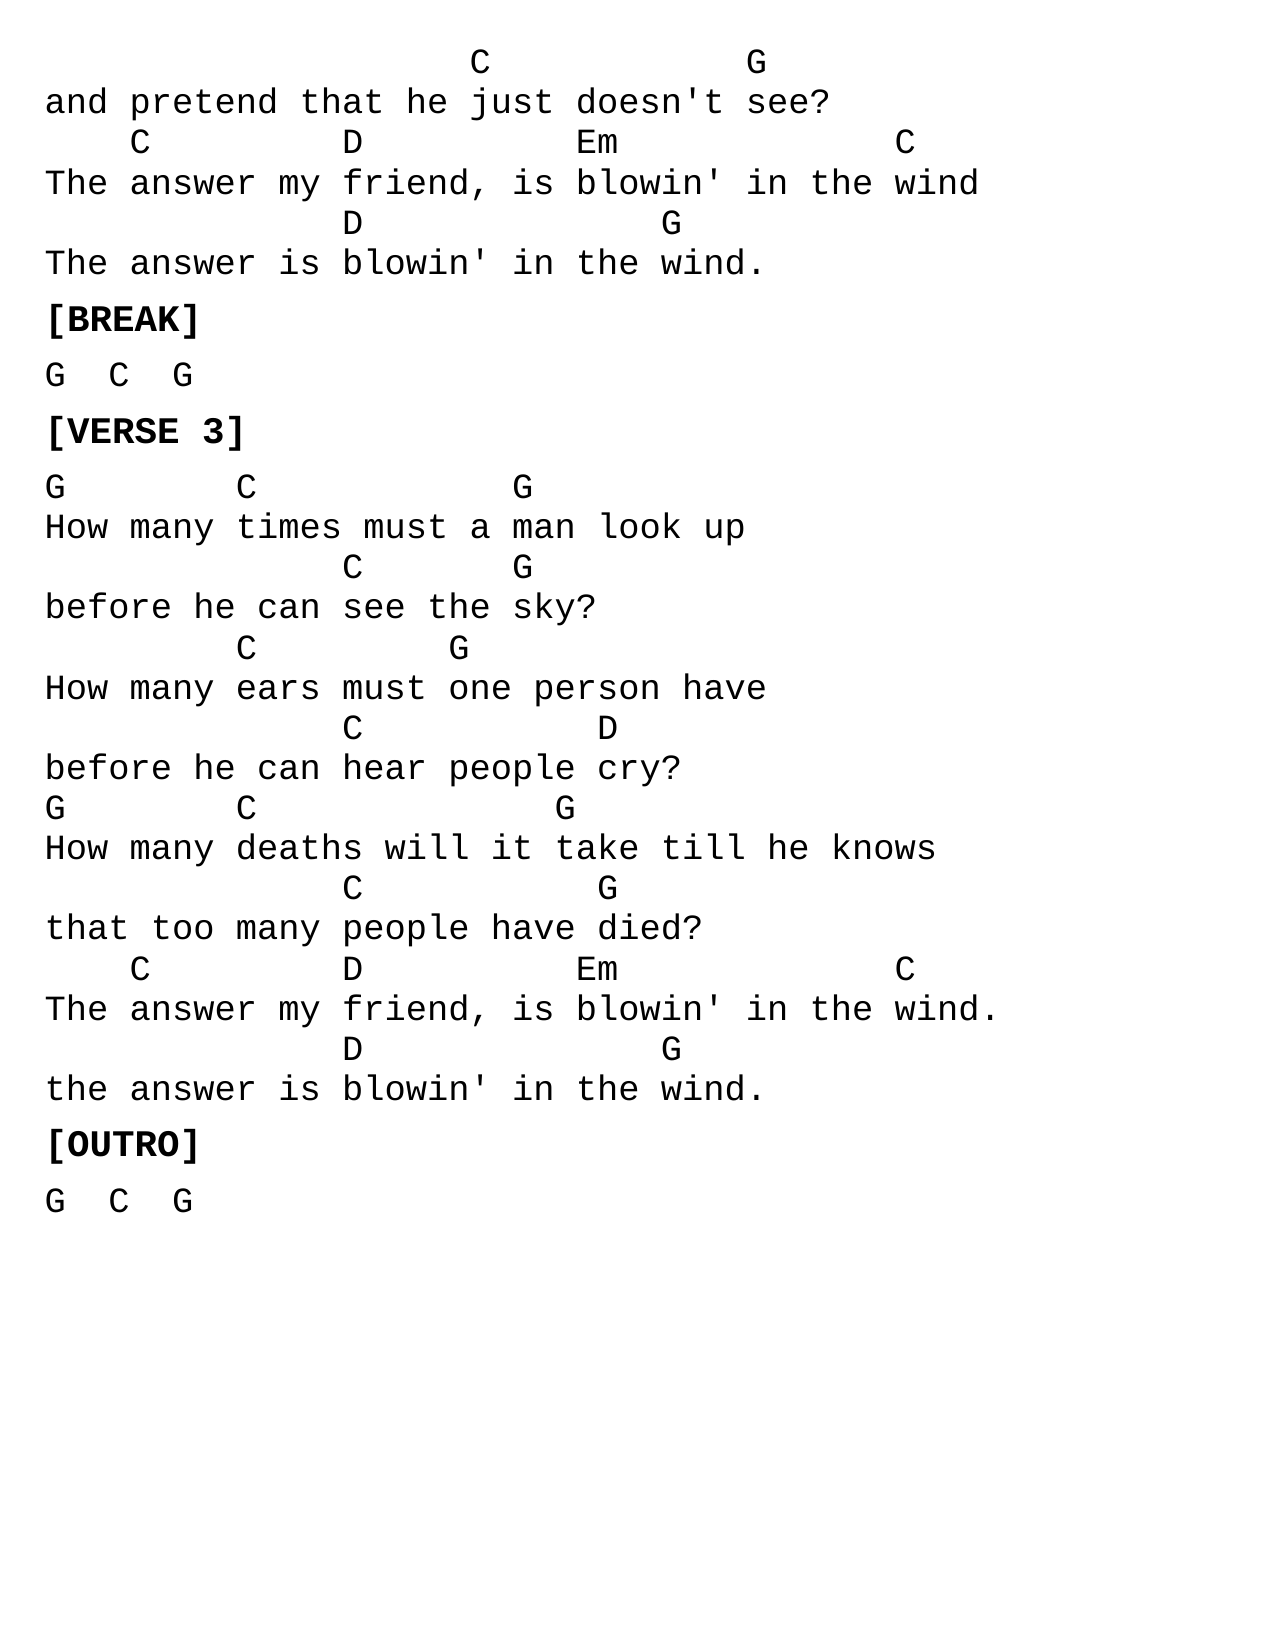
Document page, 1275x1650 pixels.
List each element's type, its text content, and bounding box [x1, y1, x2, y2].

text G C G [44, 357, 1231, 397]
text G C G [44, 1183, 1231, 1223]
subtitle [OUTRO] [44, 1126, 1231, 1168]
subtitle [BREAK] [44, 300, 1231, 342]
text How many times must a man look up [44, 509, 1231, 549]
text G C G [44, 790, 1231, 830]
text the answer is blowin' in the wind. [44, 1071, 1231, 1111]
text C G [44, 629, 1231, 670]
text How many ears must one person have [44, 670, 1231, 710]
text The answer my friend, is blowin' in the wind [44, 164, 1231, 205]
text C D [44, 710, 1231, 750]
text before he can hear people cry? [44, 750, 1231, 790]
text C G [44, 870, 1231, 910]
text that too many people have died? [44, 910, 1231, 950]
text C G [44, 44, 1231, 84]
text D G [44, 1031, 1231, 1071]
text How many deaths will it take till he knows [44, 830, 1231, 870]
text G C G [44, 469, 1231, 509]
text The answer my friend, is blowin' in the wind. [44, 991, 1231, 1031]
text D G [44, 205, 1231, 245]
text before he can see the sky? [44, 589, 1231, 629]
text C G [44, 549, 1231, 589]
text and pretend that he just doesn't see? [44, 84, 1231, 124]
text C D Em C [44, 124, 1231, 164]
subtitle [VERSE 3] [44, 412, 1231, 454]
text The answer is blowin' in the wind. [44, 245, 1231, 285]
text C D Em C [44, 950, 1231, 991]
